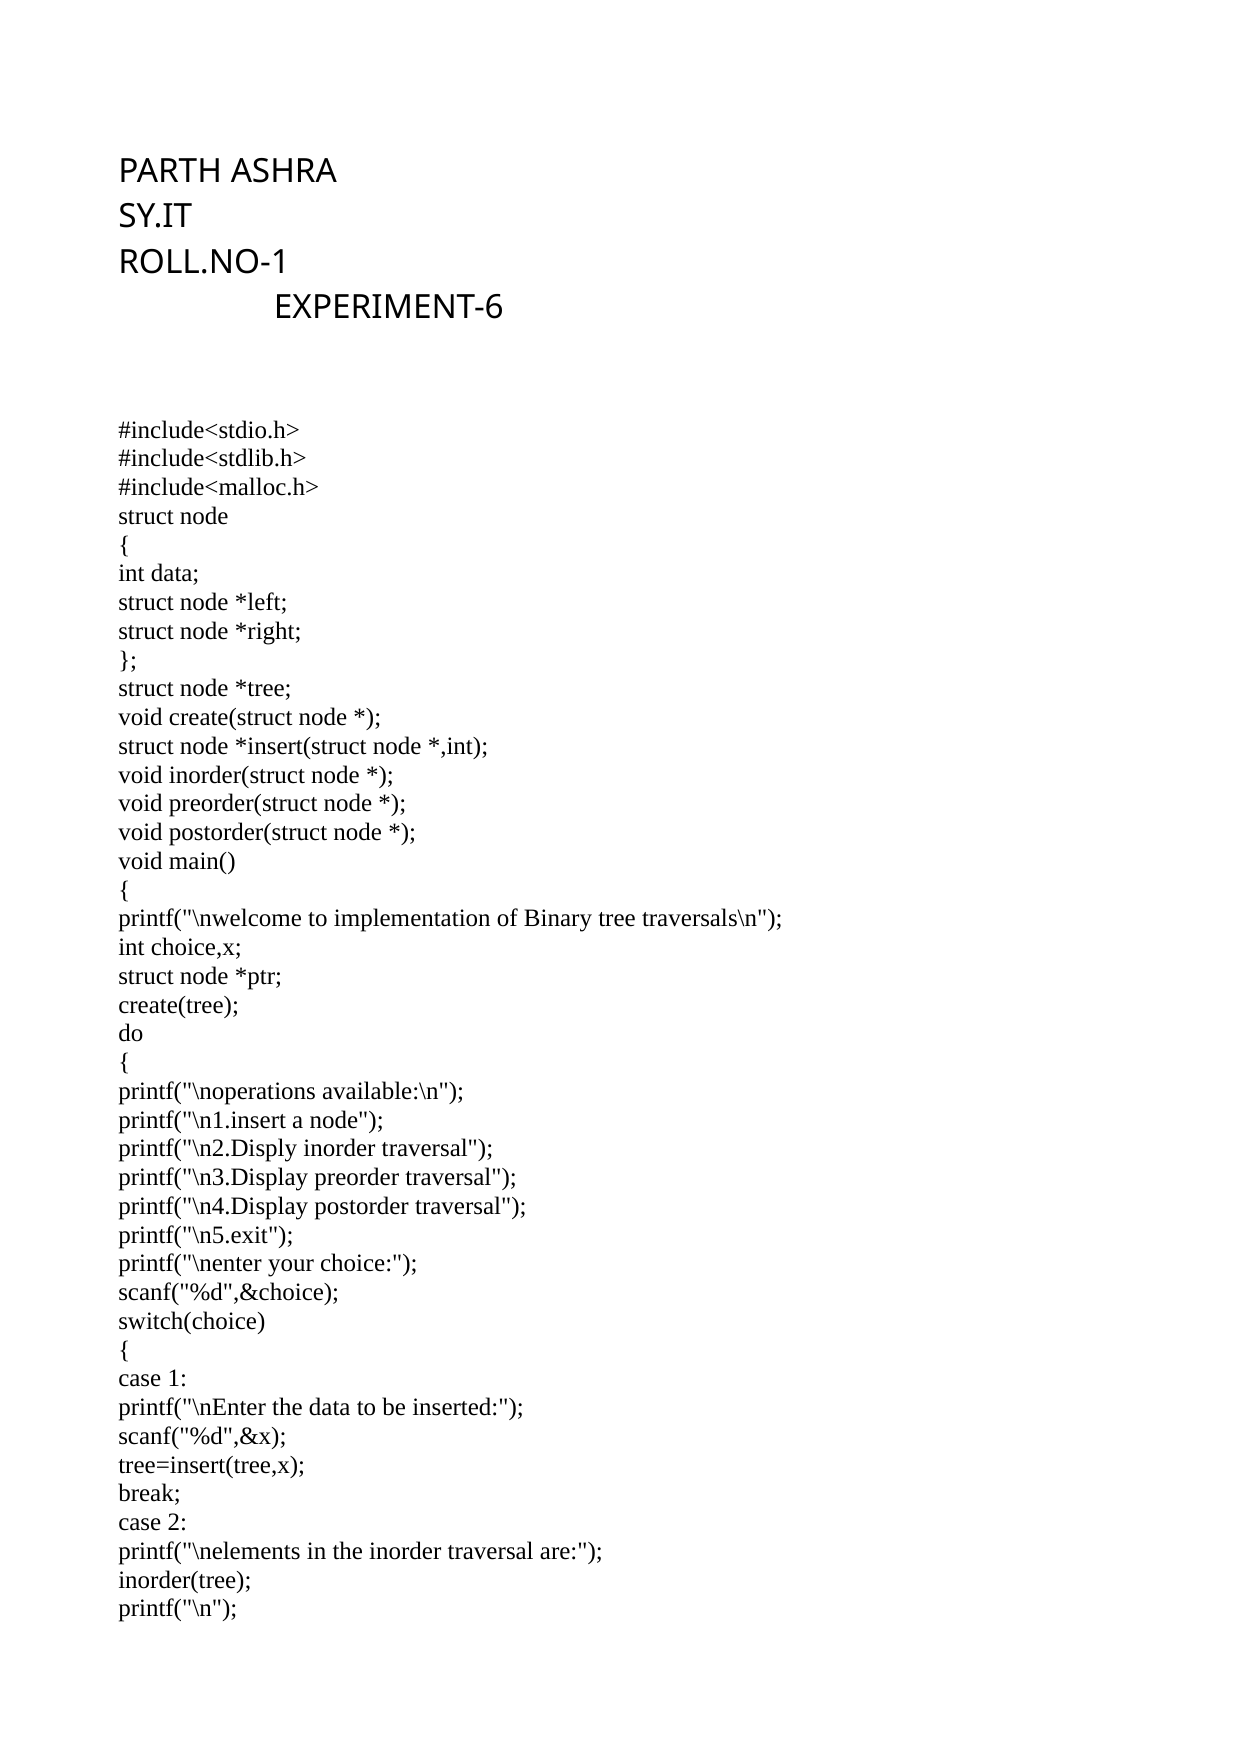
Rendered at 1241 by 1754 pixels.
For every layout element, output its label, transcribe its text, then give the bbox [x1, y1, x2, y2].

text PARTH ASHRA [118, 147, 1122, 192]
text { [118, 1047, 1122, 1076]
text case 2: [118, 1507, 1122, 1536]
text struct node *ptr; [118, 961, 1122, 990]
text #include<stdlib.h> [118, 443, 1122, 472]
text void inorder(struct node *); [118, 760, 1122, 788]
text { [118, 875, 1122, 903]
text int data; [118, 558, 1122, 587]
text printf("\n5.exit"); [118, 1220, 1122, 1248]
text void main() [118, 846, 1122, 875]
text EXPERIMENT-6 [118, 283, 1122, 328]
text }; [118, 645, 1122, 673]
text int choice,x; [118, 932, 1122, 961]
text void preorder(struct node *); [118, 788, 1122, 817]
text printf("\nwelcome to implementation of Binary tree traversals\n"); [118, 903, 1122, 932]
text break; [118, 1478, 1122, 1507]
text void postorder(struct node *); [118, 817, 1122, 846]
text printf("\n2.Disply inorder traversal"); [118, 1133, 1122, 1162]
text printf("\n1.insert a node"); [118, 1105, 1122, 1133]
text printf("\n3.Display preorder traversal"); [118, 1162, 1122, 1191]
text printf("\noperations available:\n"); [118, 1076, 1122, 1105]
text struct node *left; [118, 587, 1122, 616]
text printf("\nEnter the data to be inserted:"); [118, 1392, 1122, 1421]
text switch(choice) [118, 1306, 1122, 1335]
text { [118, 530, 1122, 558]
text create(tree); [118, 990, 1122, 1018]
text case 1: [118, 1363, 1122, 1392]
text struct node *insert(struct node *,int); [118, 731, 1122, 760]
text struct node *tree; [118, 673, 1122, 702]
text struct node *right; [118, 616, 1122, 645]
text { [118, 1335, 1122, 1363]
text printf("\nelements in the inorder traversal are:"); [118, 1536, 1122, 1565]
text scanf("%d",&x); [118, 1421, 1122, 1450]
text do [118, 1018, 1122, 1047]
text #include<malloc.h> [118, 472, 1122, 501]
text tree=insert(tree,x); [118, 1450, 1122, 1478]
text printf("\nenter your choice:"); [118, 1248, 1122, 1277]
text inorder(tree); [118, 1565, 1122, 1593]
text printf("\n4.Display postorder traversal"); [118, 1191, 1122, 1220]
text #include<stdio.h> [118, 415, 1122, 443]
text scanf("%d",&choice); [118, 1277, 1122, 1306]
text SY.IT [118, 192, 1122, 238]
text printf("\n"); [118, 1593, 1122, 1622]
text struct node [118, 501, 1122, 530]
text ROLL.NO-1 [118, 238, 1122, 283]
text void create(struct node *); [118, 702, 1122, 731]
